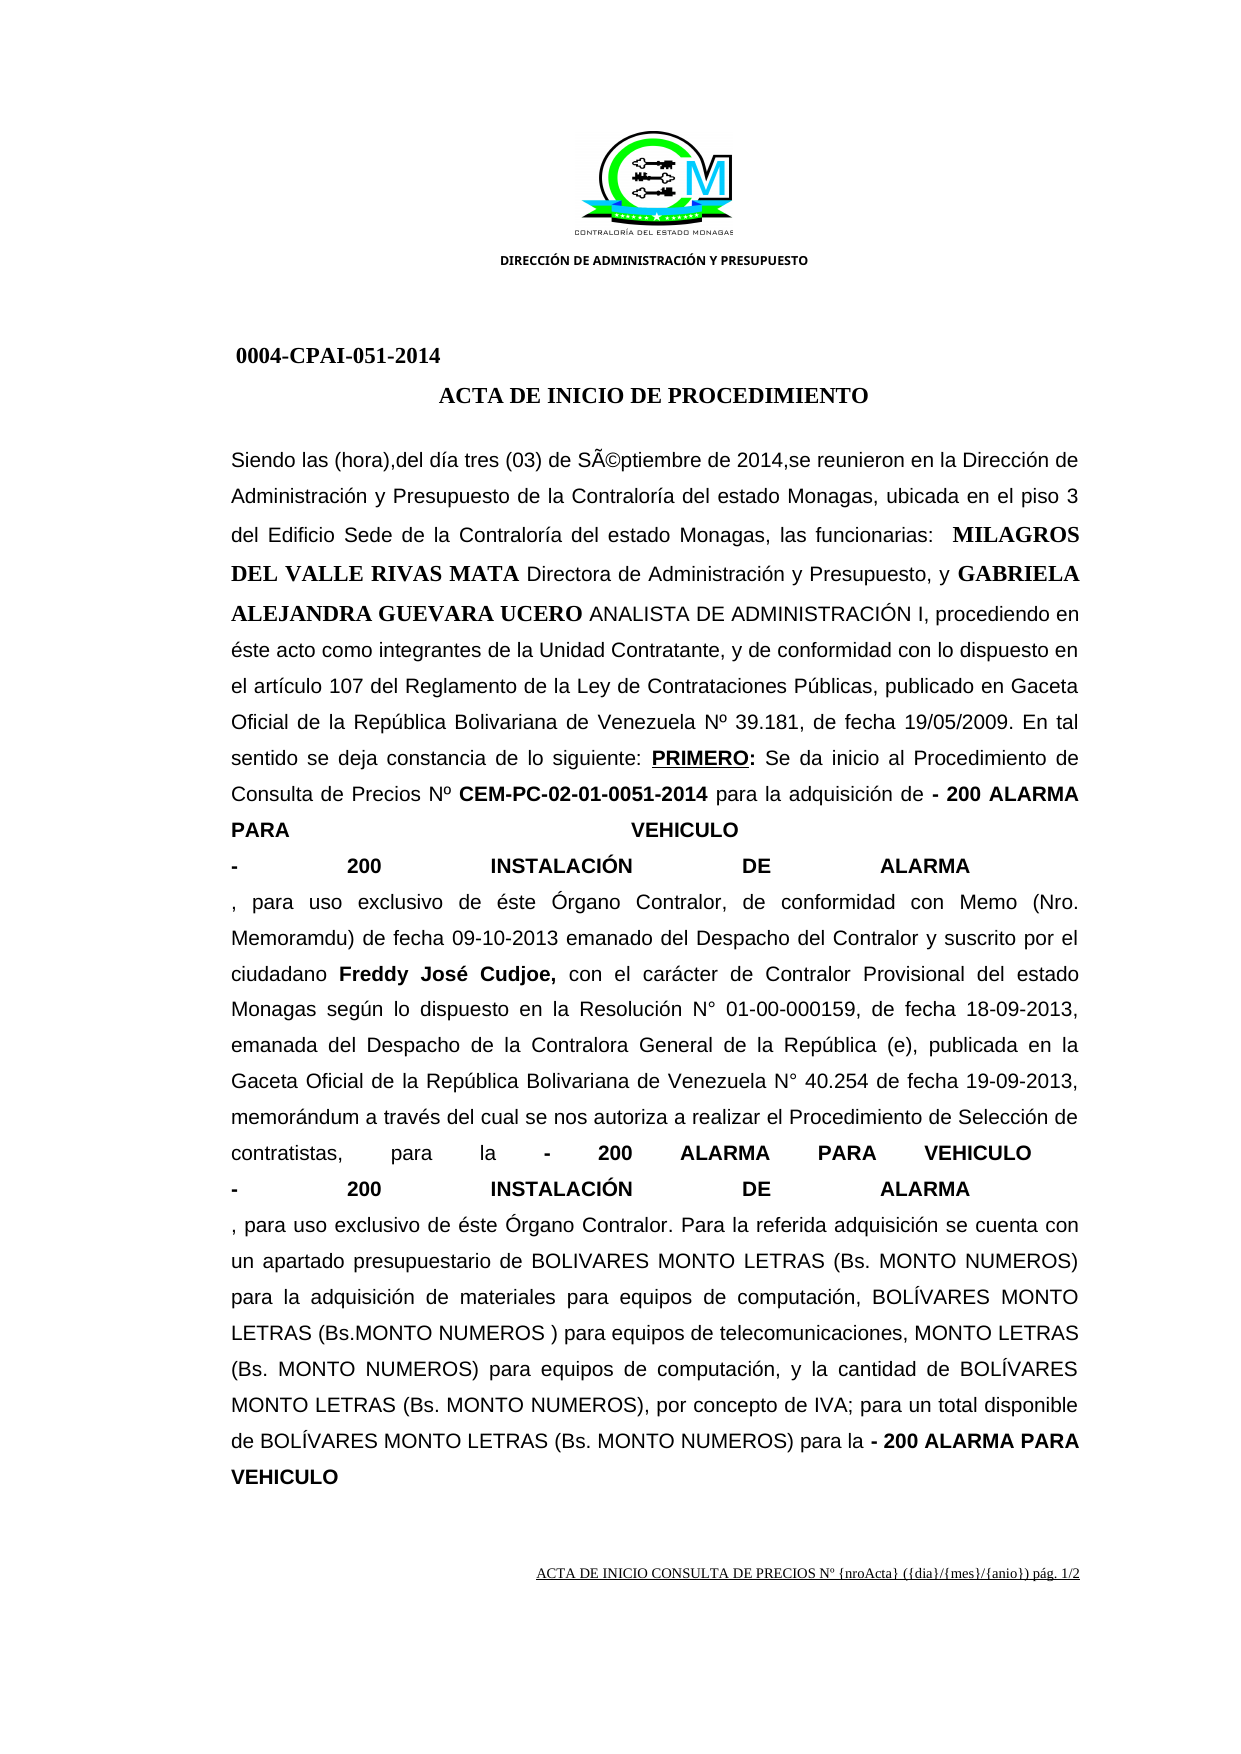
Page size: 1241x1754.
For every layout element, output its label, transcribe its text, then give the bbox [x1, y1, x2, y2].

picture [574, 131, 733, 235]
text ACTA DE INICIO DE PROCEDIMIENTO [228, 382, 1080, 408]
text Siendo las (hora),del día tres (03) de SÃ©ptiembre de 2014,se reunieron en la Dirección de Administración y Presupuesto de la Contraloría del estado Monagas, ubicada en el piso 3 del Edificio Sede de la Contraloría del estado Monagas, las funcionarias: MILAGROS DEL VALLE RIVAS MATA Directora de Administración y Presupuesto, y GABRIELA ALEJANDRA GUEVARA UCERO ANALISTA DE ADMINISTRACIÓN I, procediendo en éste acto como integrantes de la Unidad Contratante, y de conformidad con lo dispuesto en el artículo 107 del Reglamento de la Ley de Contrataciones Públicas, publicado en Gaceta Oficial de la República Bolivariana de Venezuela Nº 39.181, de fecha 19/05/2009. En tal sentido se deja constancia de lo siguiente: PRIMERO: Se da inicio al Procedimiento de Consulta de Precios Nº CEM-PC-02-01-0051-2014 para la adquisición de - 200 ALARMA PARA VEHICULO - 200 INSTALACIÓN DE ALARMA , para uso exclusivo de éste Órgano Contralor, de conformidad con Memo (Nro. Memoramdu) de fecha 09-10-2013 emanado del Despacho del Contralor y suscrito por el ciudadano Freddy José Cudjoe, con el carácter de Contralor Provisional del estado Monagas según lo dispuesto en la Resolución N° 01-00-000159, de fecha 18-09-2013, emanada del Despacho de la Contralora General de la República (e), publicada en la Gaceta Oficial de la República Bolivariana de Venezuela N° 40.254 de fecha 19-09-2013, memorándum a través del cual se nos autoriza a realizar el Procedimiento de Selección de contratistas, para la - 200 ALARMA PARA VEHICULO - 200 INSTALACIÓN DE ALARMA , para uso exclusivo de éste Órgano Contralor. Para la referida adquisición se cuenta con un apartado presupuestario de BOLIVARES MONTO LETRAS (Bs. MONTO NUMEROS) para la adquisición de materiales para equipos de computación, BOLÍVARES MONTO LETRAS (Bs.MONTO NUMEROS ) para equipos de telecomunicaciones, MONTO LETRAS (Bs. MONTO NUMEROS) para equipos de computación, y la cantidad de BOLÍVARES MONTO LETRAS (Bs. MONTO NUMEROS), por concepto de IVA; para un total disponible de BOLÍVARES MONTO LETRAS (Bs. MONTO NUMEROS) para la - 200 ALARMA PARA VEHICULO [231, 448, 1080, 1488]
text 0004-CPAI-051-2014 [230, 342, 1080, 369]
